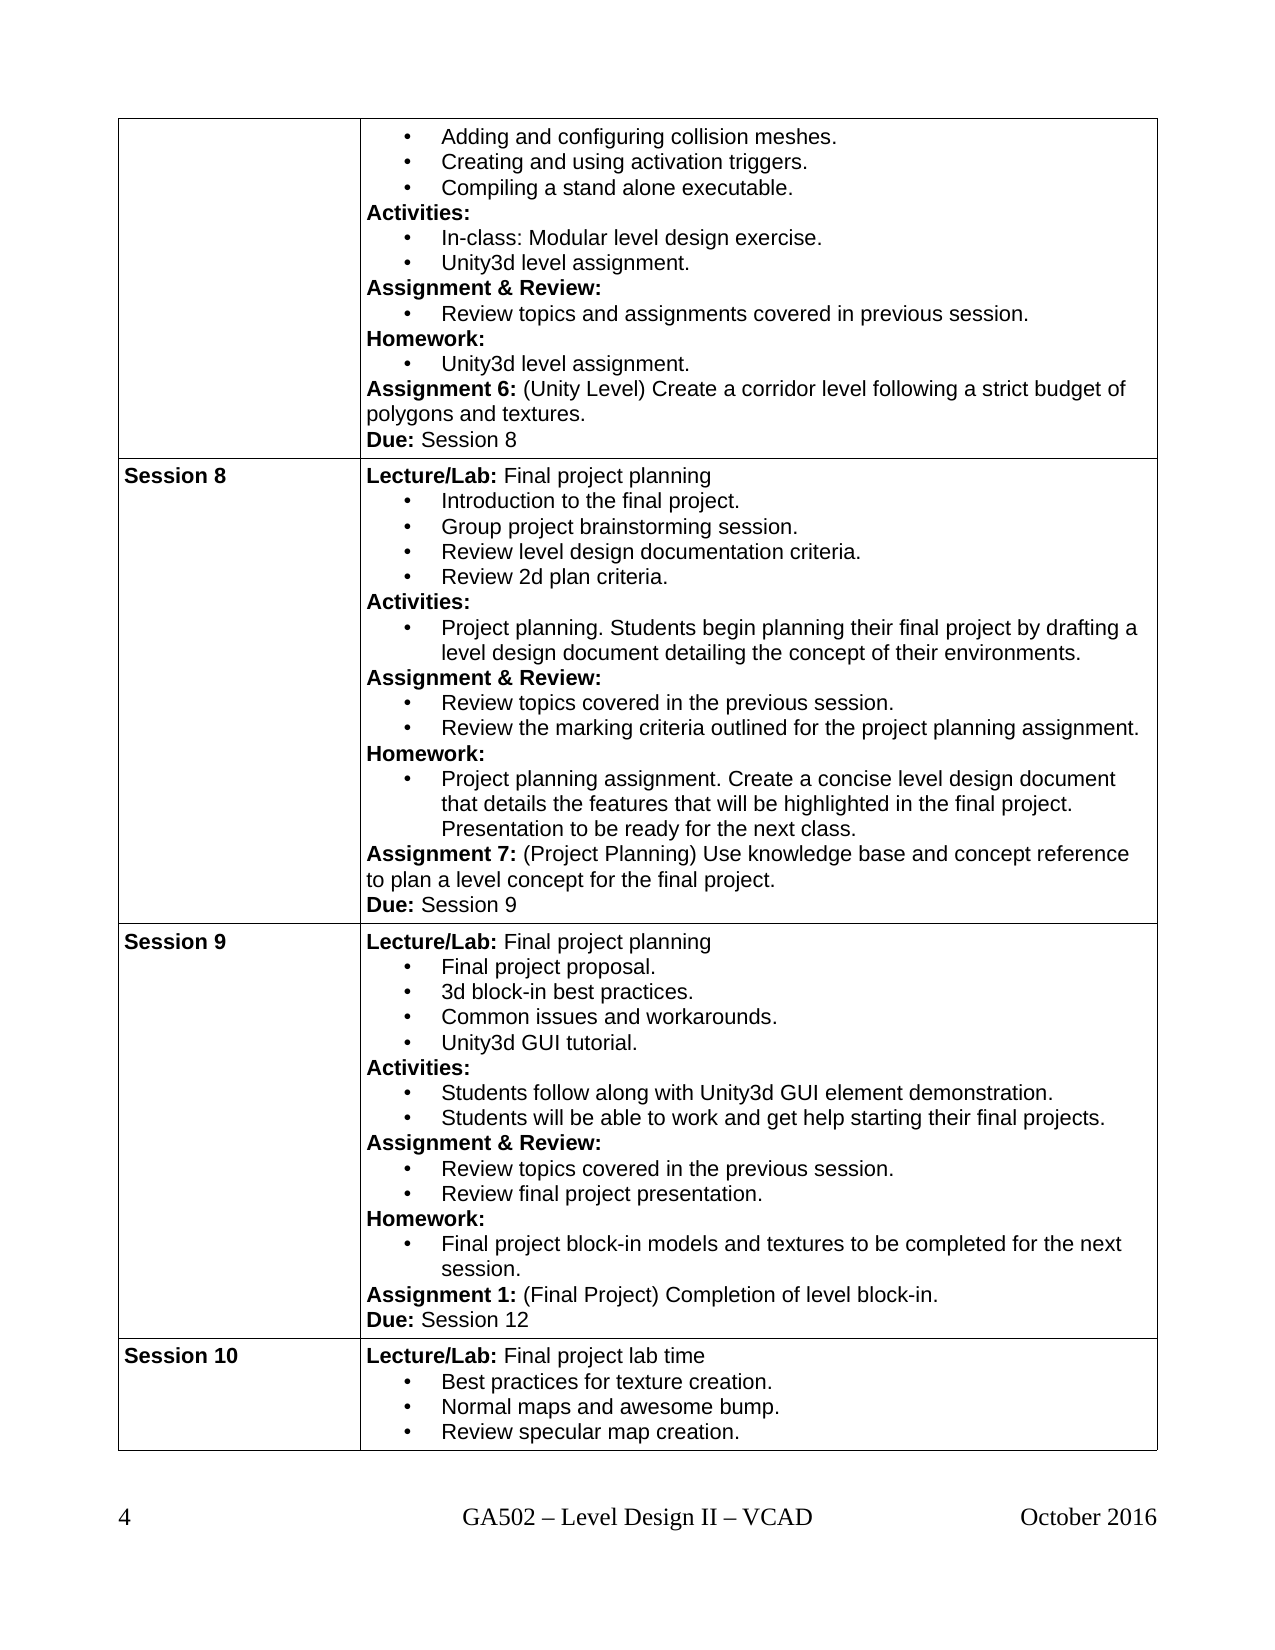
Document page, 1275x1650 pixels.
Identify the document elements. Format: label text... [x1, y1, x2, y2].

table_cell Session 8 [119, 459, 360, 923]
table_header [119, 119, 360, 457]
table_header Lecture/Lab: Unity Workflow Importing 3d assets from Maya. Creating modular game environments. Adding and configuring collision meshes. Creating and using activation triggers. Compiling a stand alone executable. Activities: In-class: Modular level design exercise. Unity3d level assignment. Assignment & Review: Review topics and assignments covered in previous session. Homework: Unity3d level assignment. Assignment 6: (Unity Level) Create a corridor level following a strict budget of polygons and textures. Due: Session 8 [361, 119, 1157, 457]
table_cell Session 9 [119, 924, 360, 1338]
table_cell Lecture/Lab: Final project lab time Best practices for texture creation. Normal maps and awesome bump. Review specular map creation. Lighting best practices. Activities: Students will practice techniques for creating high quality normal and specular maps following in-class demonstration. Workshop time on final project. Assignment & Review: Review best practices for texture creation. Review block-in progress of the final project. Homework: Final project modelling and texture task. Assignment 1: (Final Project) Complete first pass modelling and textures for final project. Due: Session 12 [361, 1339, 1157, 1450]
table_cell Session 10 [119, 1339, 360, 1450]
table_cell Lecture/Lab: Final project planning Final project proposal. 3d block-in best practices. Common issues and workarounds. Unity3d GUI tutorial. Activities: Students follow along with Unity3d GUI element demonstration. Students will be able to work and get help starting their final projects. Assignment & Review: Review topics covered in the previous session. Review final project presentation. Homework: Final project block-in models and textures to be completed for the next session. Assignment 1: (Final Project) Completion of level block-in. Due: Session 12 [361, 924, 1157, 1338]
table_cell Lecture/Lab: Final project planning Introduction to the final project. Group project brainstorming session. Review level design documentation criteria. Review 2d plan criteria. Activities: Project planning. Students begin planning their final project by drafting a level design document detailing the concept of their environments. Assignment & Review: Review topics covered in the previous session. Review the marking criteria outlined for the project planning assignment. Homework: Project planning assignment. Create a concise level design document that details the features that will be highlighted in the final project. Presentation to be ready for the next class. Assignment 7: (Project Planning) Use knowledge base and concept reference to plan a level concept for the final project. Due: Session 9 [361, 459, 1157, 923]
